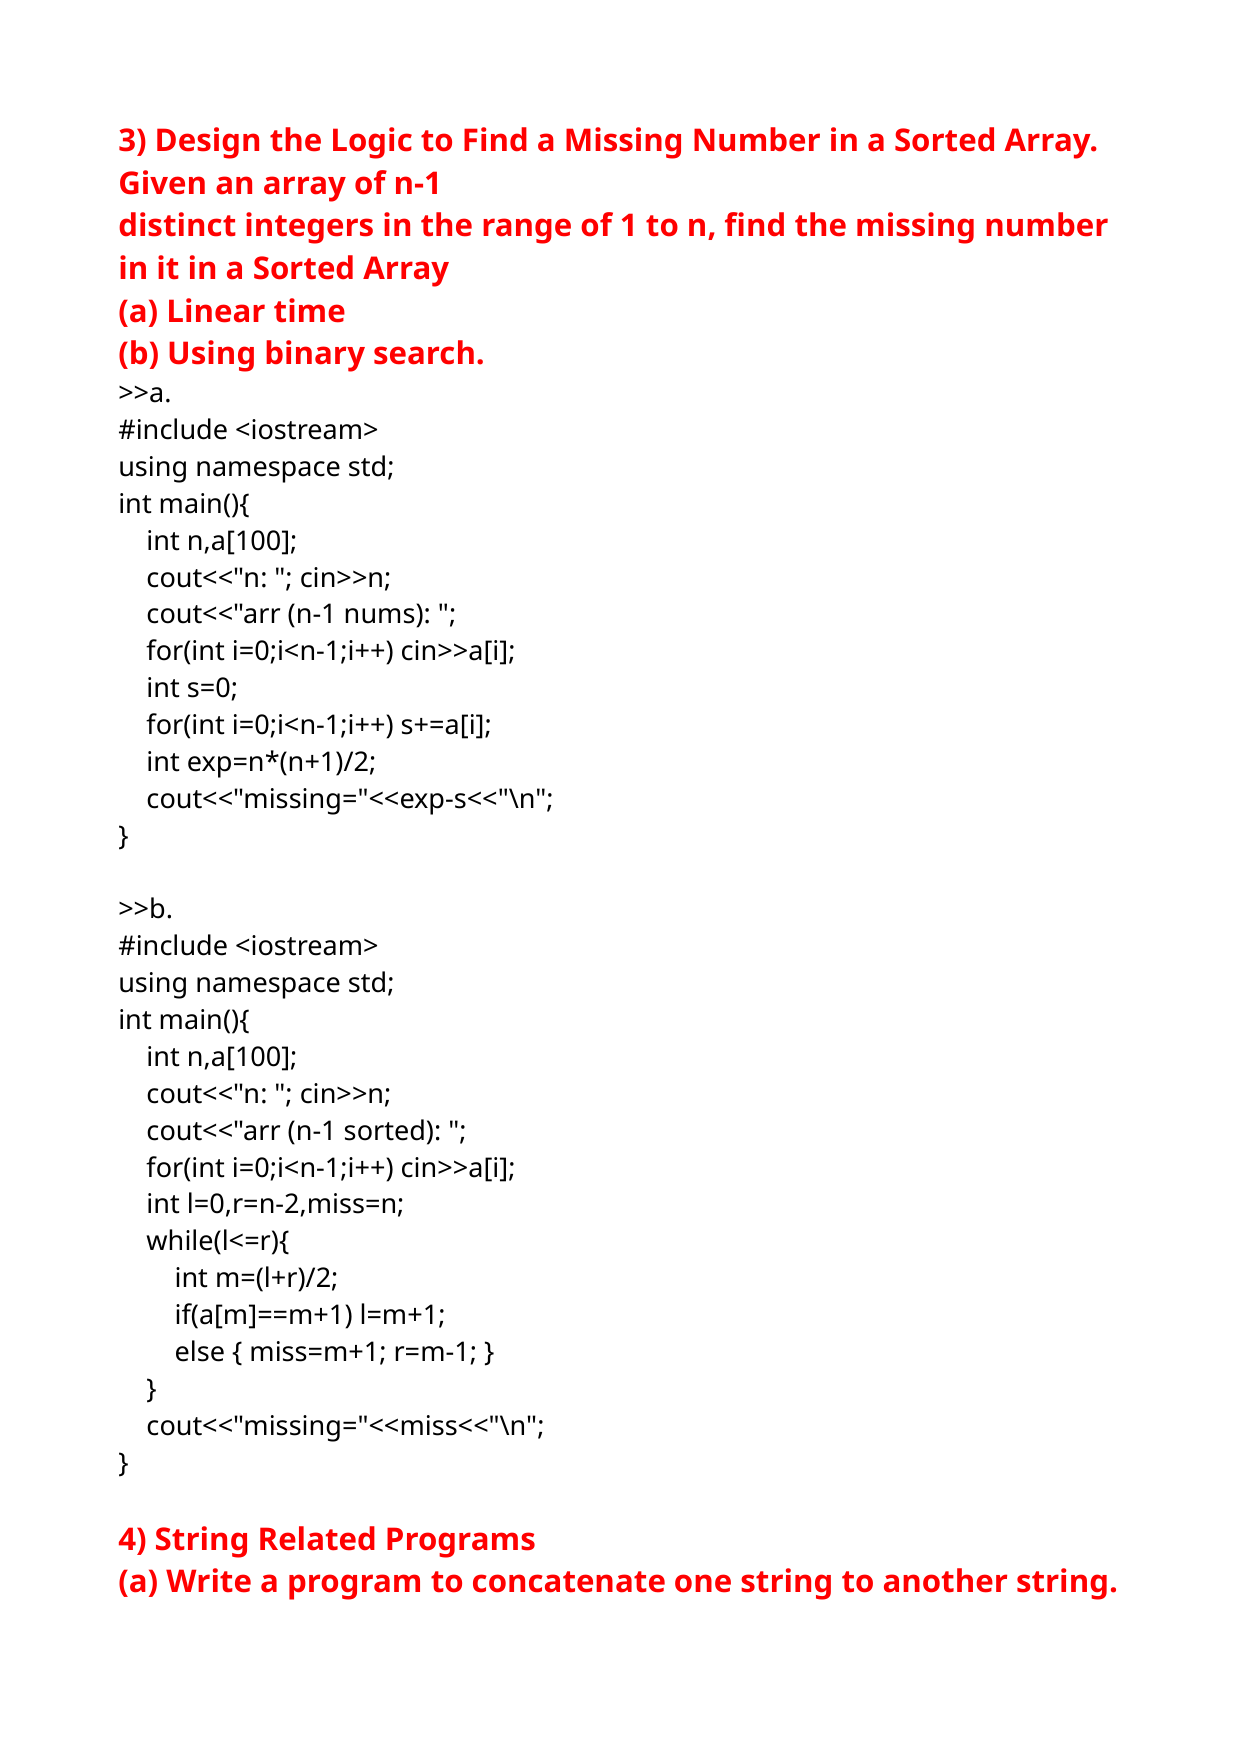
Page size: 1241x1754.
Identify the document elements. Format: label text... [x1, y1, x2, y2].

text } [118, 1369, 1122, 1406]
text int main(){ [118, 484, 1122, 521]
text cout<<"missing="<<miss<<"\n"; [118, 1406, 1122, 1443]
text #include <iostream> [118, 411, 1122, 447]
text else { miss=m+1; r=m-1; } [118, 1332, 1122, 1369]
text for(int i=0;i<n-1;i++) s+=a[i]; [118, 706, 1122, 742]
text while(l<=r){ [118, 1222, 1122, 1259]
text (b) Using binary search. [118, 331, 1122, 374]
text cout<<"n: "; cin>>n; [118, 558, 1122, 595]
text } [118, 816, 1122, 853]
text } [118, 1443, 1122, 1480]
text distinct integers in the range of 1 to n, find the missing number in it in a Sorted Array [118, 203, 1122, 288]
text for(int i=0;i<n-1;i++) cin>>a[i]; [118, 632, 1122, 669]
text (a) Write a program to concatenate one string to another string. [118, 1559, 1122, 1602]
text cout<<"missing="<<exp-s<<"\n"; [118, 779, 1122, 816]
text int main(){ [118, 1001, 1122, 1037]
text int s=0; [118, 669, 1122, 706]
text cout<<"arr (n-1 nums): "; [118, 595, 1122, 632]
text for(int i=0;i<n-1;i++) cin>>a[i]; [118, 1148, 1122, 1185]
text using namespace std; [118, 964, 1122, 1001]
text >>a. [118, 374, 1122, 411]
text #include <iostream> [118, 927, 1122, 964]
text if(a[m]==m+1) l=m+1; [118, 1296, 1122, 1332]
text cout<<"n: "; cin>>n; [118, 1074, 1122, 1111]
text cout<<"arr (n-1 sorted): "; [118, 1111, 1122, 1148]
text int exp=n*(n+1)/2; [118, 742, 1122, 779]
text >>b. [118, 890, 1122, 927]
text (a) Linear time [118, 288, 1122, 331]
text 3) Design the Logic to Find a Missing Number in a Sorted Array. Given an array of n-1 [118, 118, 1122, 203]
text int n,a[100]; [118, 1037, 1122, 1074]
text using namespace std; [118, 447, 1122, 484]
text 4) String Related Programs [118, 1517, 1122, 1559]
text int n,a[100]; [118, 521, 1122, 558]
text int l=0,r=n-2,miss=n; [118, 1185, 1122, 1222]
text int m=(l+r)/2; [118, 1259, 1122, 1296]
